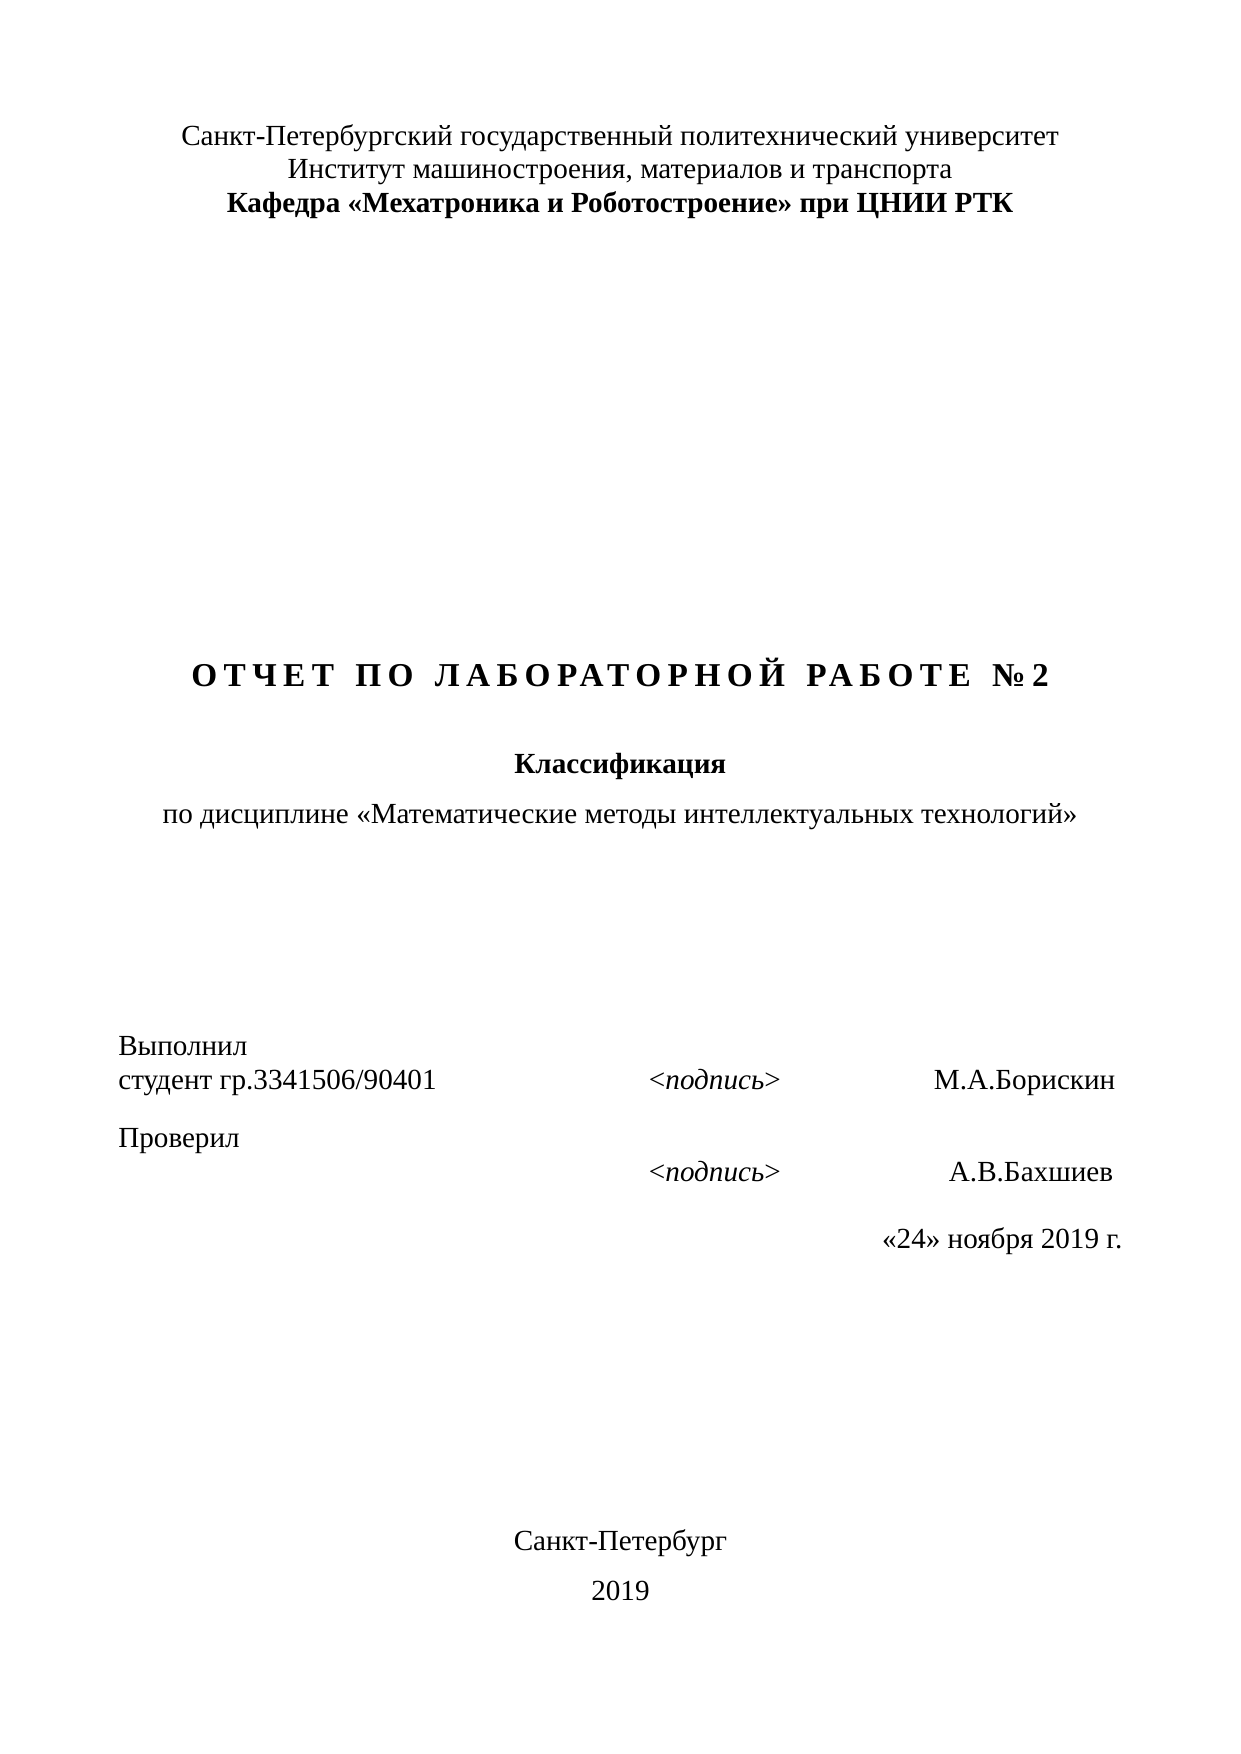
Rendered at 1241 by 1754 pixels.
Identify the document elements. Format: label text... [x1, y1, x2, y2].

text Выполнил [118, 1028, 1122, 1062]
text Институт машиностроения, материалов и транспорта [118, 152, 1122, 185]
text <подпись> А.В.Бахшиев [118, 1154, 1122, 1188]
text Санкт-Петербургский государственный политехнический университет [118, 118, 1122, 152]
text 2019 [118, 1573, 1122, 1607]
text «24» ноября 2019 г. [236, 1221, 1122, 1255]
text Классификация [118, 746, 1122, 779]
text Санкт-Петербург [118, 1523, 1122, 1557]
text студент гр.3341506/90401 <подпись> М.А.Борискин [118, 1062, 1122, 1096]
text Кафедра «Мехатроника и Роботостроение» при ЦНИИ РТК [118, 185, 1122, 219]
text Проверил [118, 1121, 1122, 1154]
text по дисциплине «Математические методы интеллектуальных технологий» [118, 796, 1122, 830]
text ОТЧЕТ ПО ЛАБОРАТОРНОЙ РАБОТЕ №2 [118, 655, 1122, 693]
